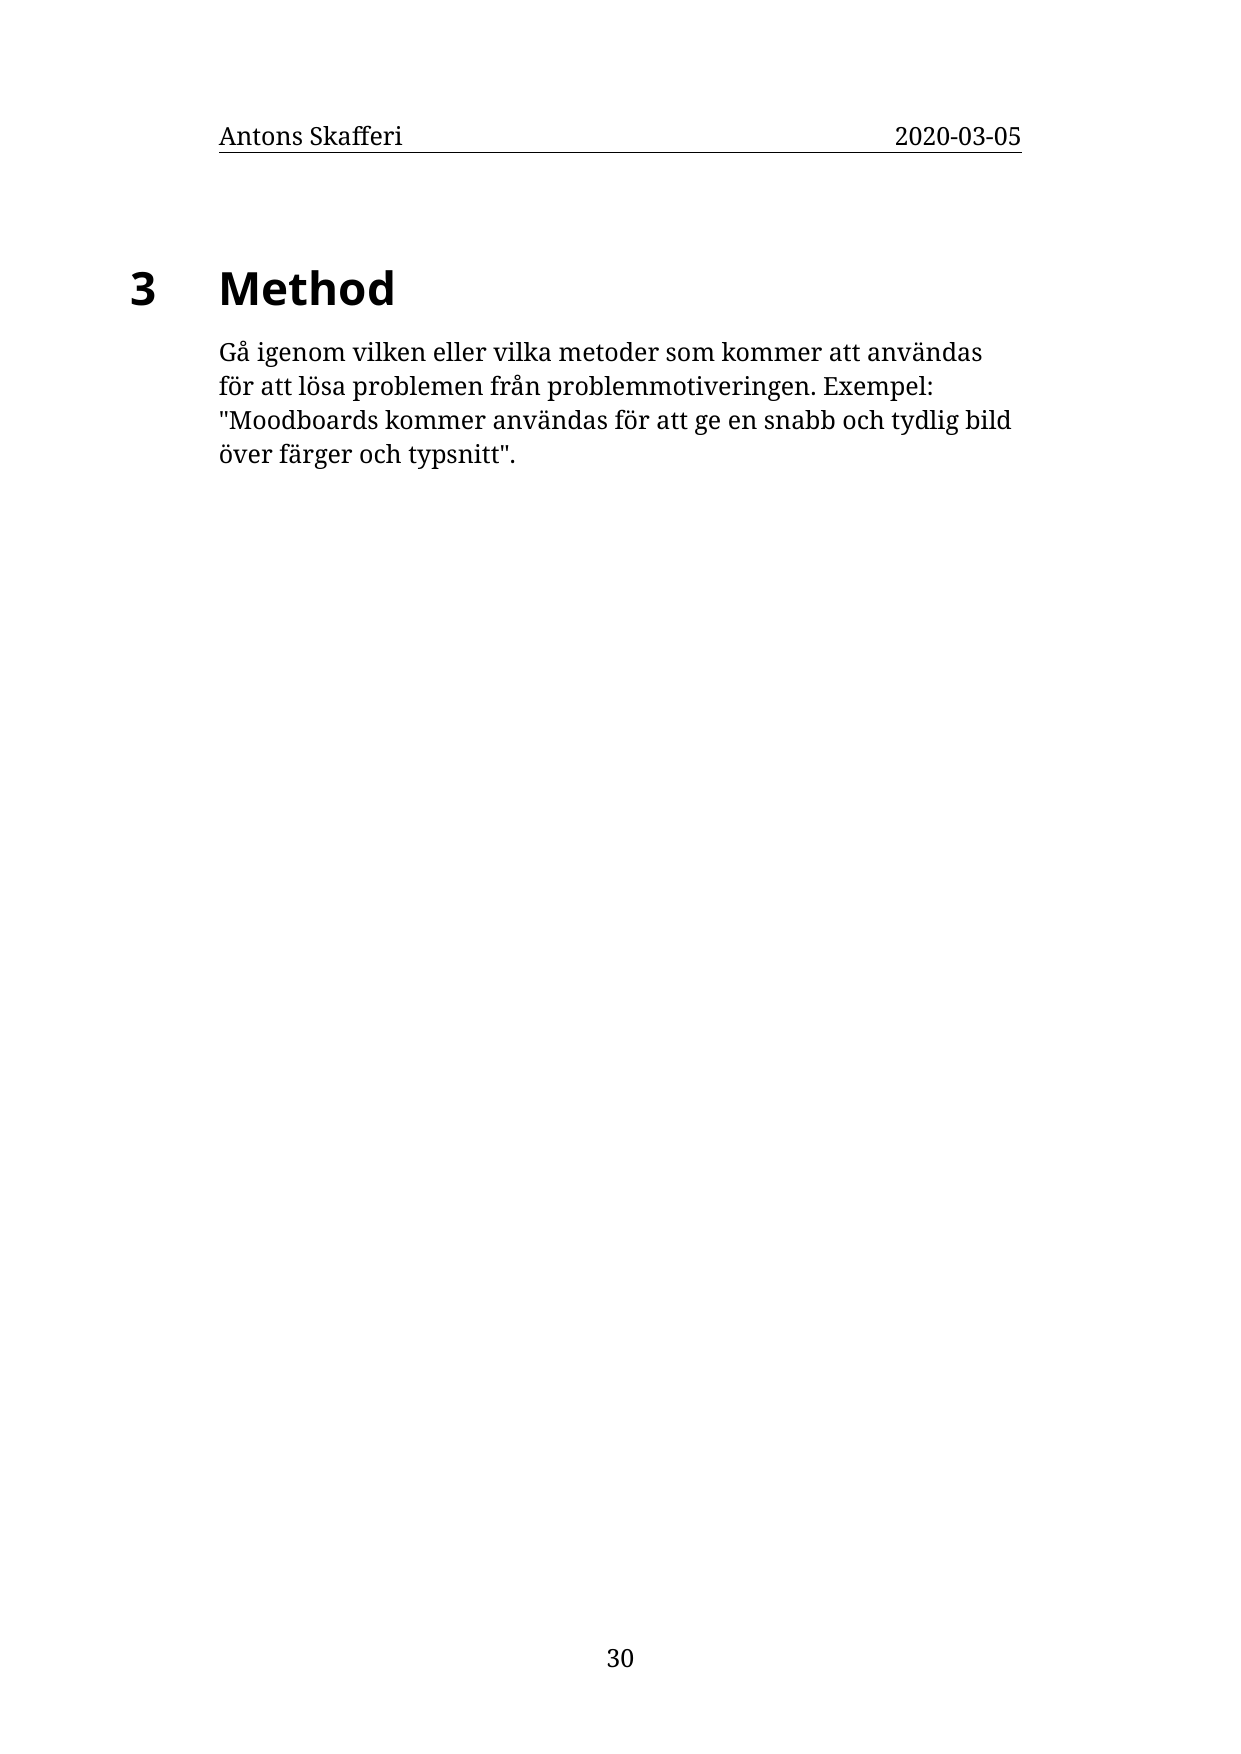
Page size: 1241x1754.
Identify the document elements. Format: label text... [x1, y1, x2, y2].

text Gå igenom vilken eller vilka metoder som kommer att användas för att lösa problemen från problemmotiveringen. Exempel: "Moodboards kommer användas för att ge en snabb och tydlig bild över färger och typsnitt". [218, 334, 1022, 471]
subtitle Method [130, 257, 1022, 319]
